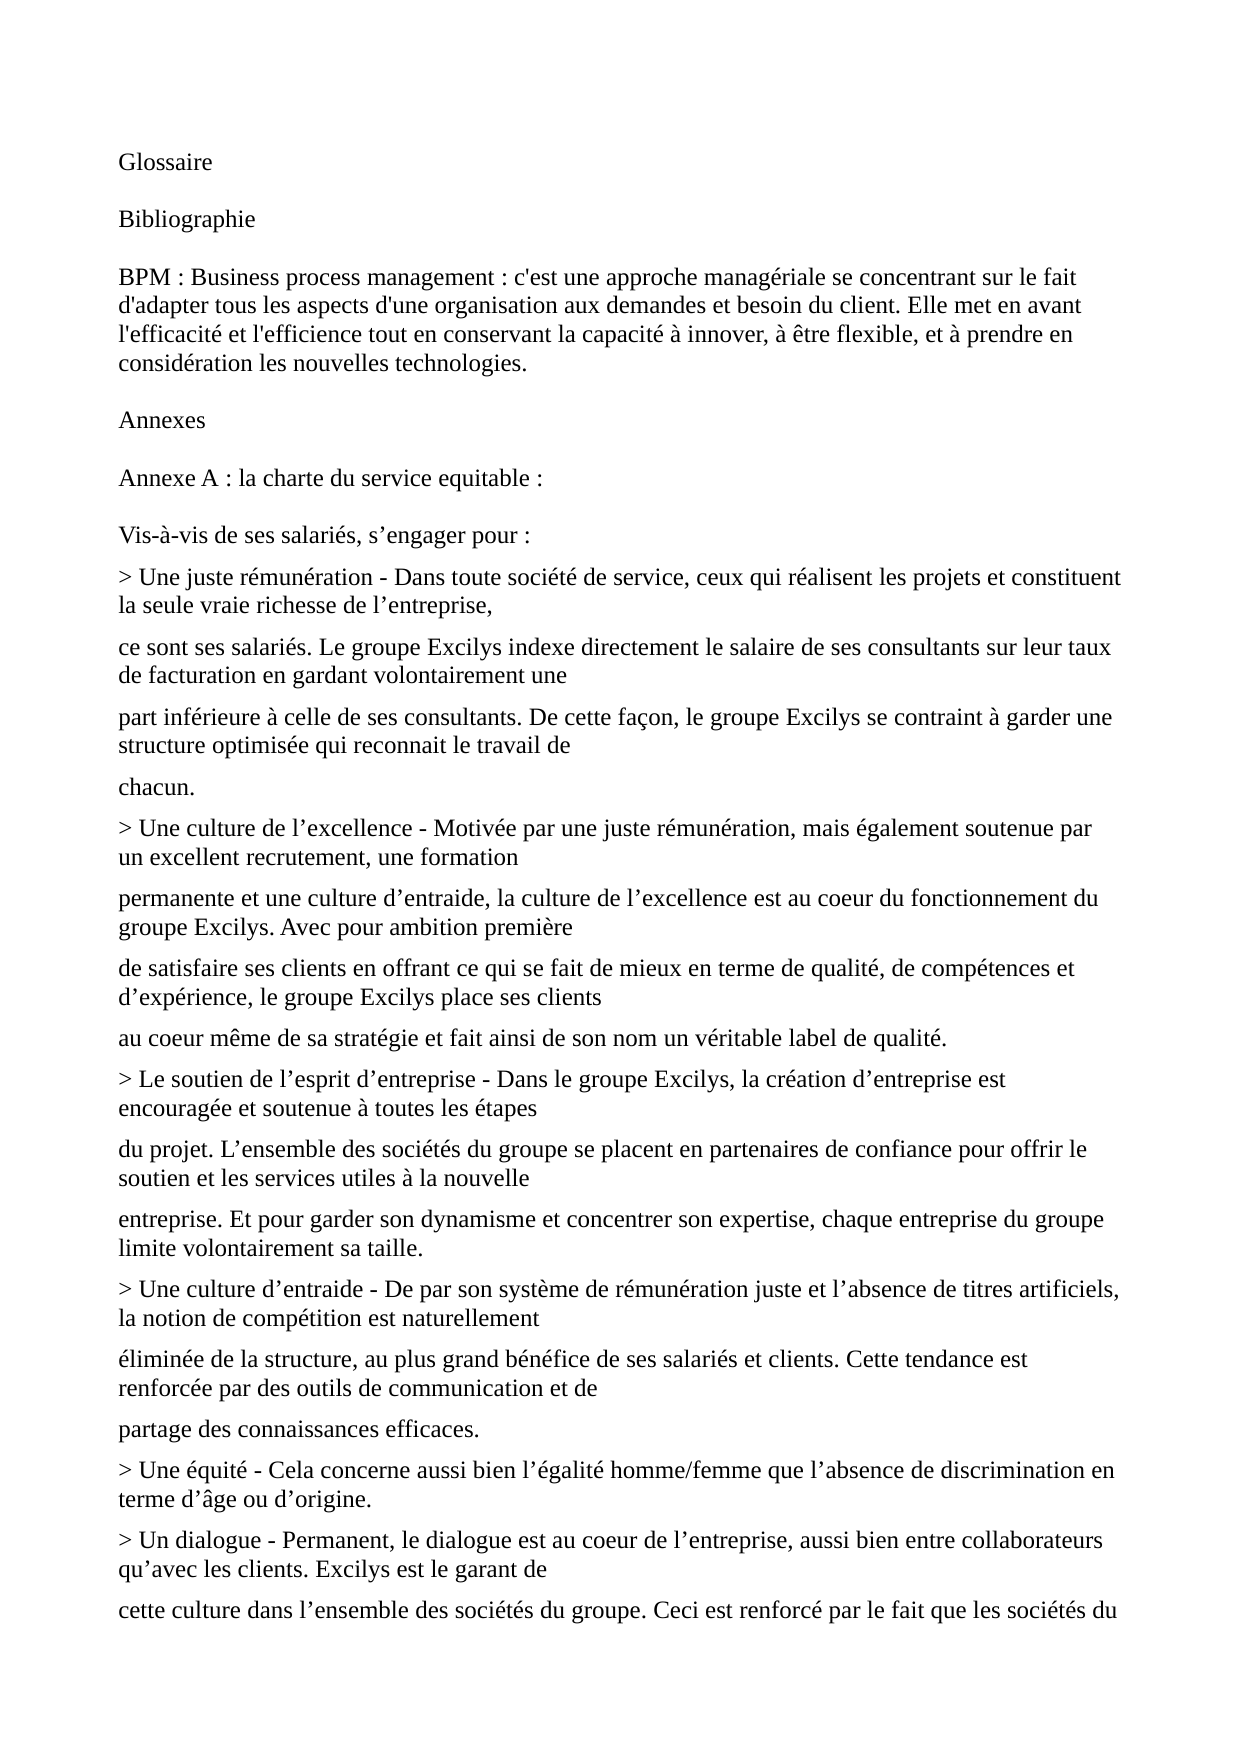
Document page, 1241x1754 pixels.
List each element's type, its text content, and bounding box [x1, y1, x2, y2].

text > Une équité - Cela concerne aussi bien l’égalité homme/femme que l’absence de discrimination en terme d’âge ou d’origine. [118, 1456, 1122, 1513]
text > Une culture de l’excellence - Motivée par une juste rémunération, mais également soutenue par un excellent recrutement, une formation [118, 813, 1122, 871]
text chacun. [118, 772, 1122, 801]
text BPM : Business process management : c'est une approche managériale se concentrant sur le fait d'adapter tous les aspects d'une organisation aux demandes et besoin du client. Elle met en avant l'efficacité et l'efficience tout en conservant la capacité à innover, à être flexible, et à prendre en considération les nouvelles technologies. [118, 262, 1122, 377]
text partage des connaissances efficaces. [118, 1414, 1122, 1443]
text cette culture dans l’ensemble des sociétés du groupe. Ceci est renforcé par le fait que les sociétés du [118, 1596, 1122, 1624]
text éliminée de la structure, au plus grand bénéfice de ses salariés et clients. Cette tendance est renforcée par des outils de communication et de [118, 1344, 1122, 1402]
text > Une culture d’entraide - De par son système de rémunération juste et l’absence de titres artificiels, la notion de compétition est naturellement [118, 1274, 1122, 1332]
text entreprise. Et pour garder son dynamisme et concentrer son expertise, chaque entreprise du groupe limite volontairement sa taille. [118, 1204, 1122, 1262]
text ce sont ses salariés. Le groupe Excilys indexe directement le salaire de ses consultants sur leur taux de facturation en gardant volontairement une [118, 632, 1122, 689]
text du projet. L’ensemble des sociétés du groupe se placent en partenaires de confiance pour offrir le soutien et les services utiles à la nouvelle [118, 1134, 1122, 1192]
text Bibliographie [118, 204, 1122, 233]
text permanente et une culture d’entraide, la culture de l’excellence est au coeur du fonctionnement du groupe Excilys. Avec pour ambition première [118, 883, 1122, 941]
text > Un dialogue - Permanent, le dialogue est au coeur de l’entreprise, aussi bien entre collaborateurs qu’avec les clients. Excilys est le garant de [118, 1526, 1122, 1583]
text Glossaire [118, 147, 1122, 176]
text Annexes [118, 406, 1122, 434]
text Annexe A : la charte du service equitable : [118, 463, 1122, 492]
text > Le soutien de l’esprit d’entreprise - Dans le groupe Excilys, la création d’entreprise est encouragée et soutenue à toutes les étapes [118, 1064, 1122, 1122]
text au coeur même de sa stratégie et fait ainsi de son nom un véritable label de qualité. [118, 1023, 1122, 1052]
text > Une juste rémunération - Dans toute société de service, ceux qui réalisent les projets et constituent la seule vraie richesse de l’entreprise, [118, 562, 1122, 619]
text Vis-à-vis de ses salariés, s’engager pour : [118, 521, 1122, 549]
text part inférieure à celle de ses consultants. De cette façon, le groupe Excilys se contraint à garder une structure optimisée qui reconnait le travail de [118, 702, 1122, 759]
text de satisfaire ses clients en offrant ce qui se fait de mieux en terme de qualité, de compétences et d’expérience, le groupe Excilys place ses clients [118, 953, 1122, 1011]
